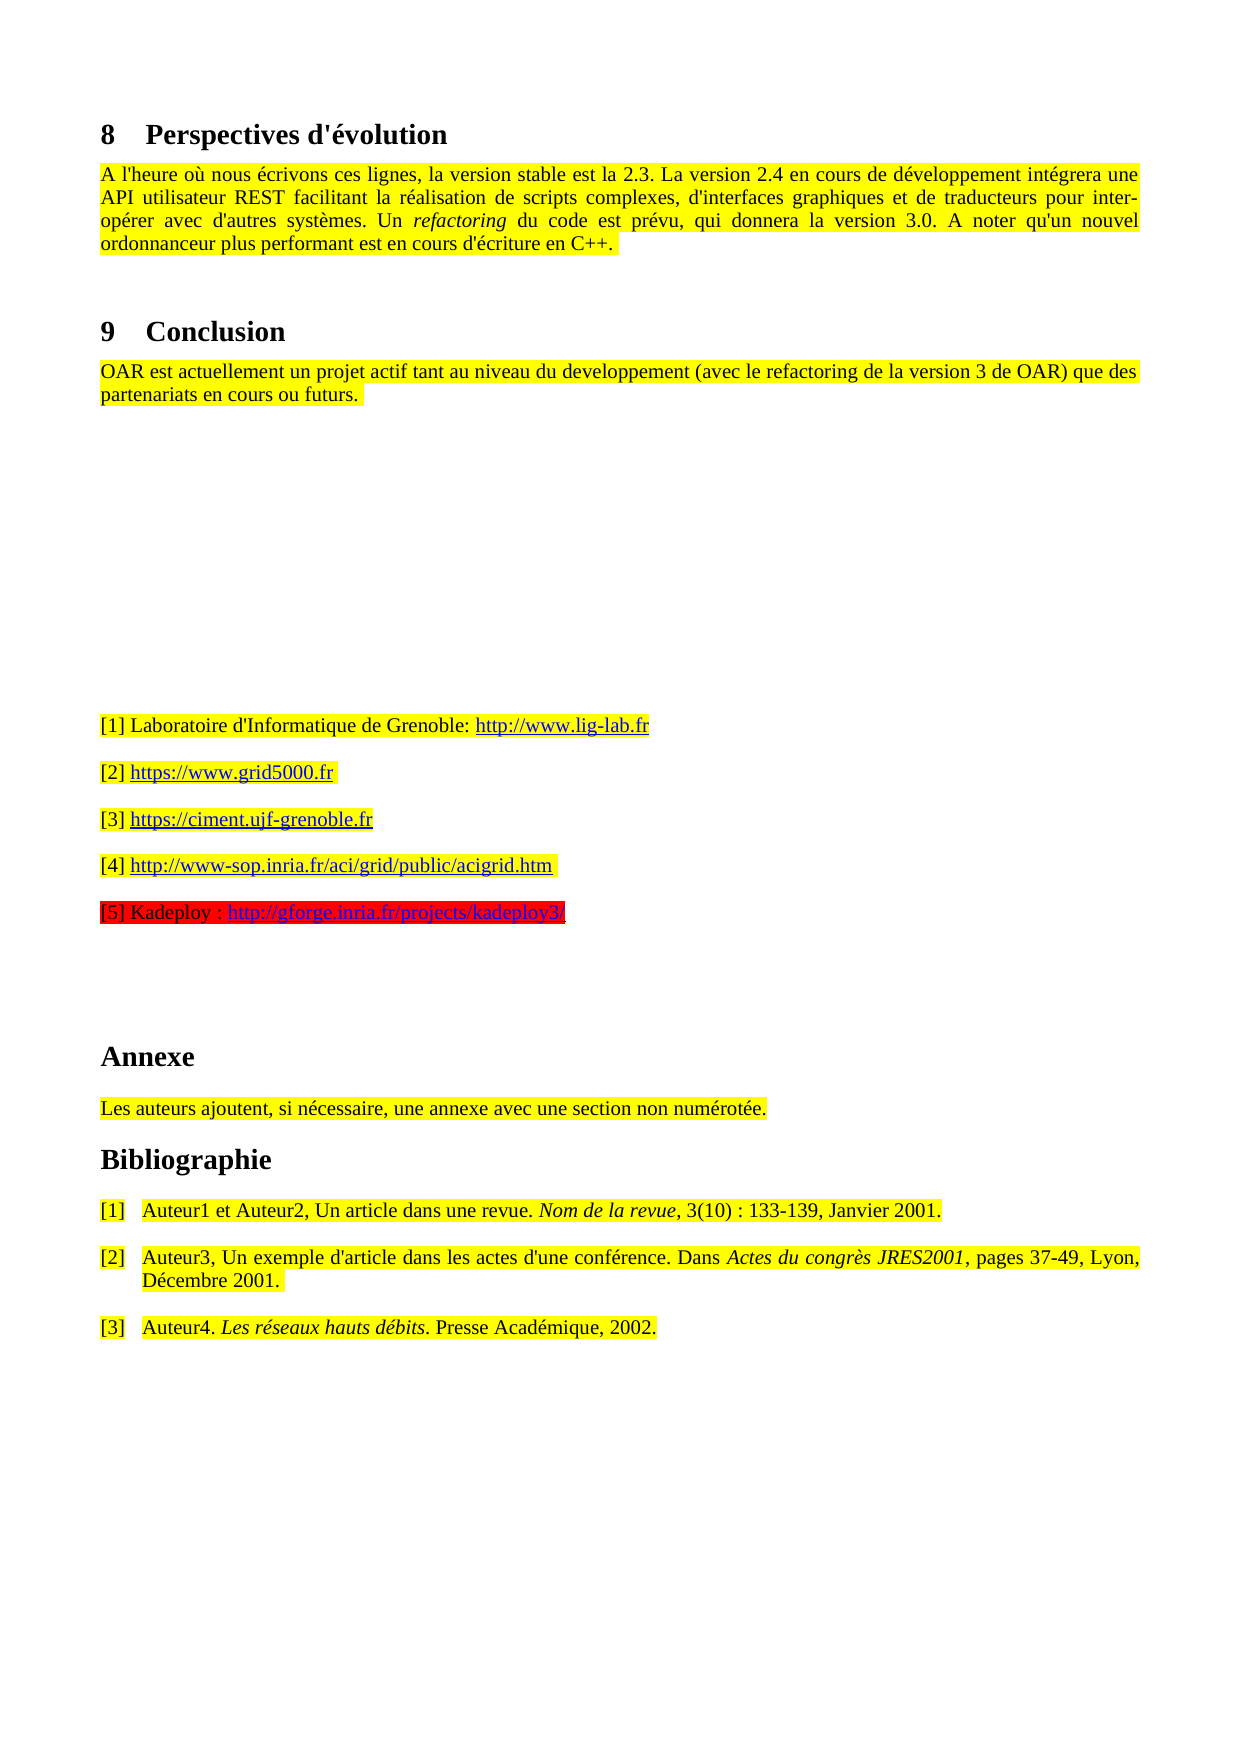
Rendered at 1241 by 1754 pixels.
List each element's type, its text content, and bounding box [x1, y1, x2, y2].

text A l'heure où nous écrivons ces lignes, la version stable est la 2.3. La version 2.4 en cours de développement intégrera une API utilisateur REST facilitant la réalisation de scripts complexes, d'interfaces graphiques et de traducteurs pour inter-opérer avec d'autres systèmes. Un refactoring du code est prévu, qui donnera la version 3.0. A noter qu'un nouvel ordonnanceur plus performant est en cours d'écriture en C++. [100, 163, 1140, 255]
subtitle Conclusion [100, 316, 1140, 348]
text OAR est actuellement un projet actif tant au niveau du developpement (avec le refactoring de la version 3 de OAR) que des partenariats en cours ou futurs. [100, 360, 1140, 406]
text Annexe [100, 1041, 1140, 1073]
list Auteur4. Les réseaux hauts débits. Presse Académique, 2002. [100, 1316, 1140, 1339]
list Auteur3, Un exemple d'article dans les actes d'une conférence. Dans Actes du congrès JRES2001, pages 37-49, Lyon, Décembre 2001. [100, 1246, 1140, 1292]
text Les auteurs ajoutent, si nécessaire, une annexe avec une section non numérotée. [100, 1097, 1140, 1120]
text Bibliographie [100, 1143, 1140, 1176]
text [4] http://www-sop.inria.fr/aci/grid/public/acigrid.htm [100, 854, 1140, 877]
text [1] Laboratoire d'Informatique de Grenoble: http://www.lig-lab.fr [100, 714, 1140, 737]
text [3] https://ciment.ujf-grenoble.fr [100, 807, 1140, 831]
text [5] Kadeploy : http://gforge.inria.fr/projects/kadeploy3/ [100, 901, 1140, 924]
list Auteur1 et Auteur2, Un article dans une revue. Nom de la revue, 3(10) : 133-139, Janvier 2001. [100, 1199, 1140, 1222]
subtitle Perspectives d'évolution [100, 118, 1140, 150]
text [2] https://www.grid5000.fr [100, 761, 1140, 784]
